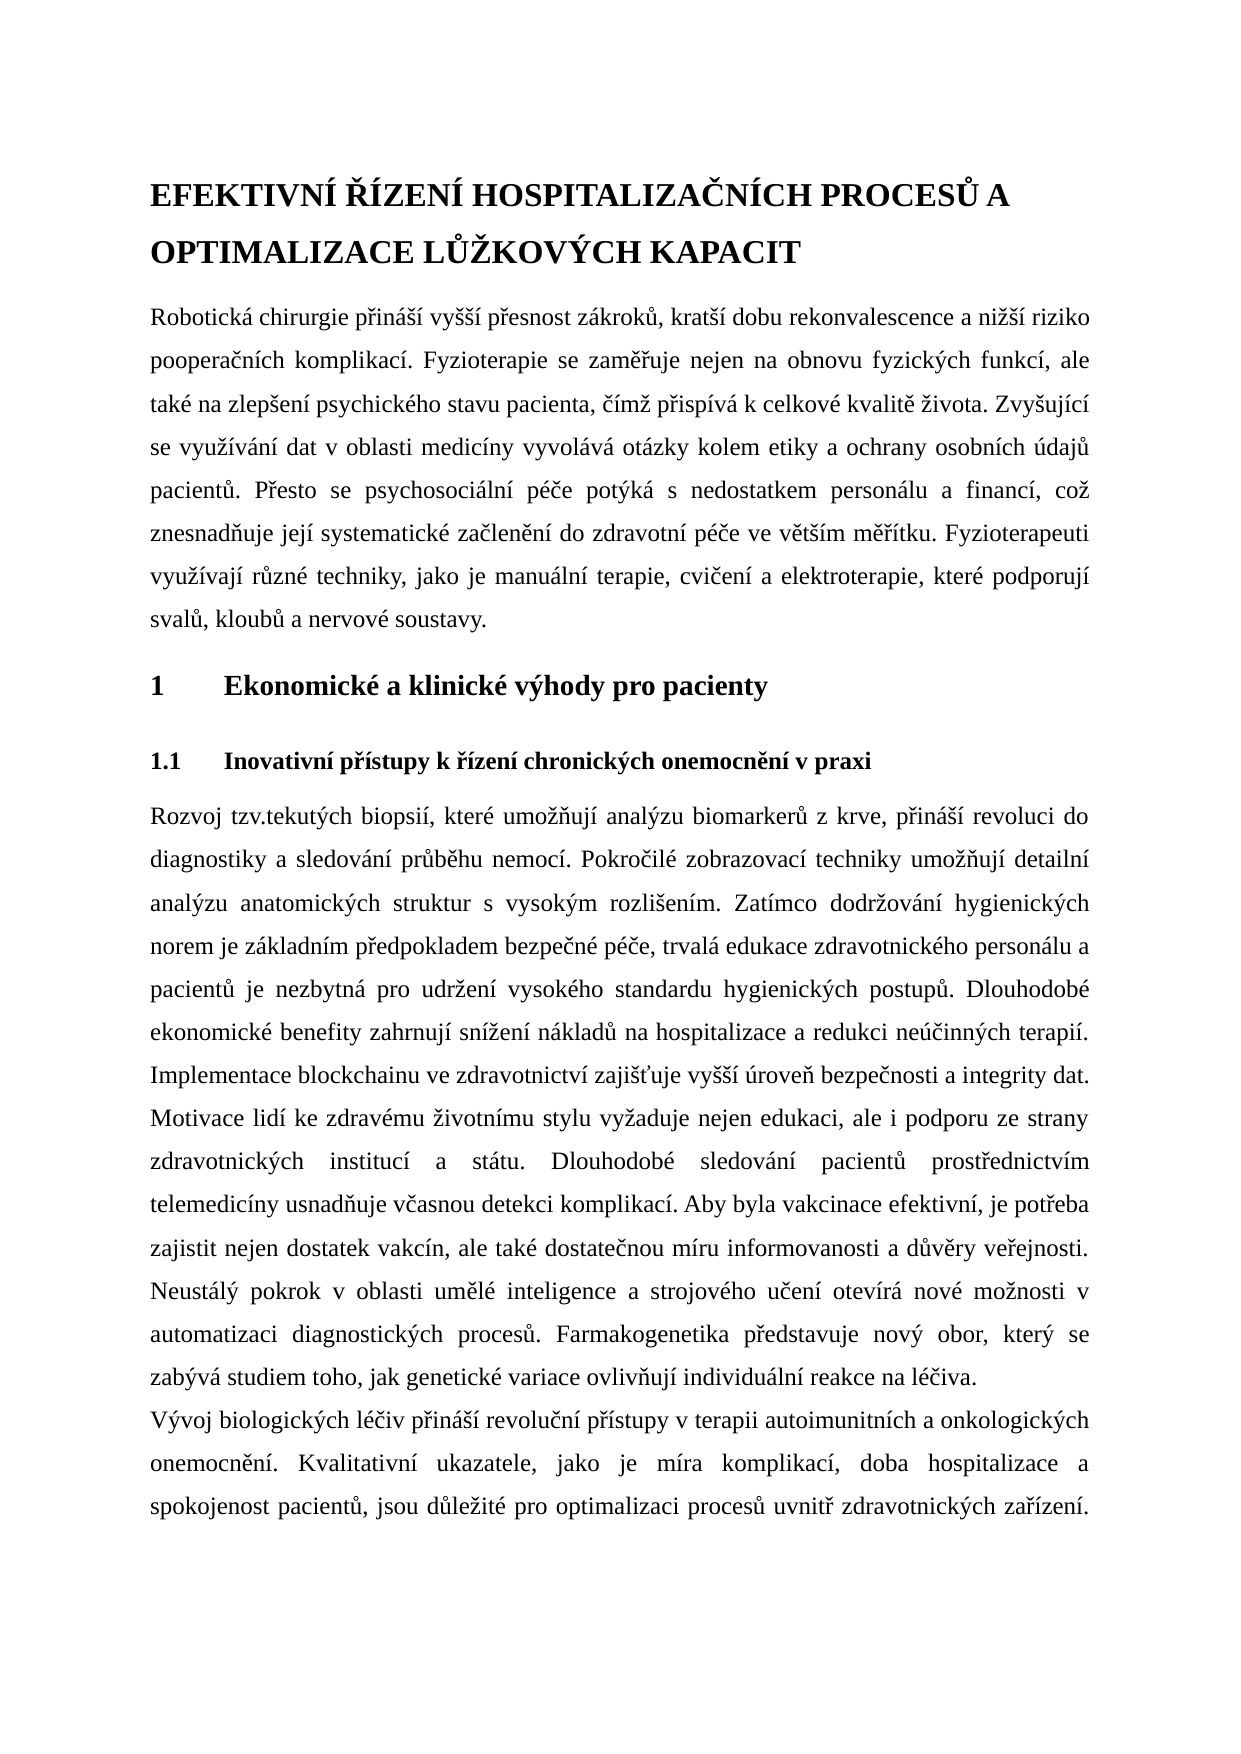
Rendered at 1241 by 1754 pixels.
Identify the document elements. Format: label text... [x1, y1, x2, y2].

subtitle Efektivní řízení hospitalizačních procesů a optimalizace lůžkových kapacit [150, 175, 1090, 271]
text Robotická chirurgie přináší [150, 302, 423, 331]
text Rozvoj tzv.tekutých biopsií, které umožňují analýzu biomarkerů z krve, přináší revoluci do diagnostiky a sledování průběhu nemocí. Pokročilé zobrazovací techniky umožňují detailní analýzu anatomických struktur s vysokým rozlišením. Zatímco dodržování hygienických norem je základním předpokladem bezpečné péče, trvalá edukace zdravotnického personálu a pacientů je nezbytná pro udržení vysokého standardu hygienických postupů. Dlouhodobé ekonomické benefity zahrnují snížení nákladů na hospitalizace a redukci neúčinných terapií. Implementace blockchainu ve zdravotnictví zajišťuje vyšší úroveň bezpečnosti a integrity dat. [150, 801, 1090, 1089]
subtitle Ekonomické a klinické výhody pro pacienty [150, 668, 1090, 702]
text Motivace lidí ke zdravému životnímu stylu vyžaduje nejen edukaci, ale i podporu ze strany zdravotnických institucí a státu. Dlouhodobé sledování pacientů prostřednictvím telemedicíny usnadňuje včasnou detekci komplikací. Aby byla vakcinace efektivní, je potřeba zajistit nejen dostatek vakcín, ale také dostatečnou míru informovanosti a důvěry veřejnosti. Neustálý pokrok v oblasti umělé inteligence a strojového učení otevírá nové možnosti v automatizaci diagnostických procesů. Farmakogenetika představuje nový obor, který se zabývá studiem toho, jak genetické variace ovlivňují individuální reakce na léčiva. [150, 1103, 1090, 1391]
subtitle Inovativní přístupy k řízení chronických onemocnění v praxi [150, 746, 1090, 774]
text Vývoj biologických léčiv přináší revoluční přístupy v terapii autoimunitních a onkologických onemocnění. Kvalitativní ukazatele, jako je míra komplikací, doba hospitalizace a spokojenost pacientů, jsou důležité pro optimalizaci procesů uvnitř zdravotnických zařízení. [150, 1405, 1090, 1520]
text vyšší přesnost zákroků, kratší dobu rekonvalescence a nižší riziko pooperačních komplikací. Fyzioterapie se zaměřuje nejen na obnovu fyzických funkcí, ale také na zlepšení psychického stavu pacienta, čímž přispívá k celkové kvalitě života. Zvyšující se využívání dat v oblasti medicíny vyvolává otázky kolem etiky a ochrany osobních údajů pacientů. Přesto se psychosociální péče potýká s nedostatkem personálu a financí, což znesnadňuje její systematické začlenění do zdravotní péče ve větším měřítku. Fyzioterapeuti využívají různé techniky, jako je manuální terapie, cvičení a elektroterapie, které podporují svalů, kloubů a nervové soustavy. [150, 302, 1090, 633]
